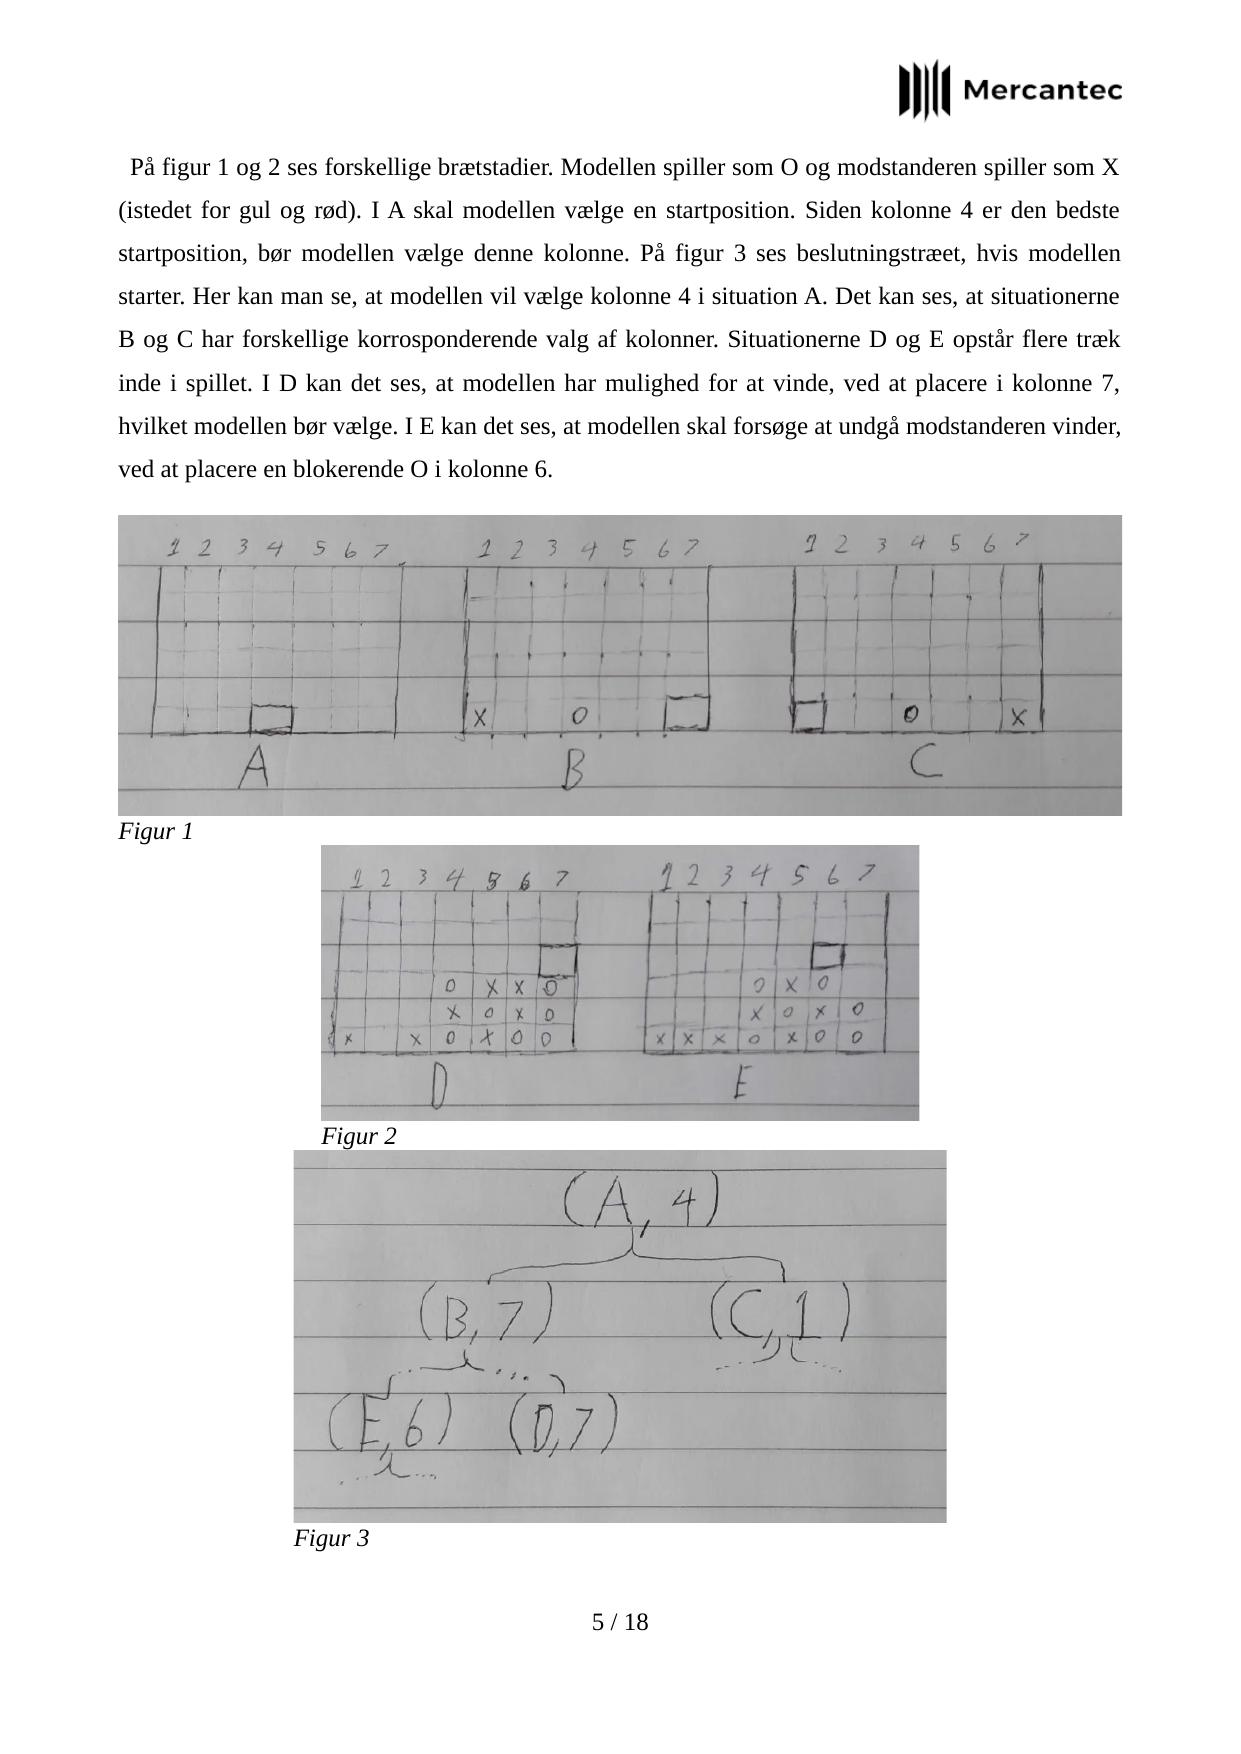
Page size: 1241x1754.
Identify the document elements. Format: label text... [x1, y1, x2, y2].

text På figur 1 og 2 ses forskellige brætstadier. Modellen spiller som O og modstanderen spiller som X (istedet for gul og rød). I A skal modellen vælge en startposition. Siden kolonne 4 er den bedste startposition, bør modellen vælge denne kolonne. På figur 3 ses beslutningstræet, hvis modellen starter. Her kan man se, at modellen vil vælge kolonne 4 i situation A. Det kan ses, at situationerne B og C har forskellige korrosponderende valg af kolonner. Situationerne D og E opstår flere træk inde i spillet. I D kan det ses, at modellen har mulighed for at vinde, ved at placere i kolonne 7, hvilket modellen bør vælge. I E kan det ses, at modellen skal forsøge at undgå modstanderen vinder, ved at placere en blokerende O i kolonne 6. [118, 152, 1122, 483]
picture [899, 59, 1123, 123]
text Figur 1 [118, 816, 1122, 845]
picture [321, 845, 920, 1121]
text Figur 3 [293, 1523, 947, 1552]
text Figur 2 [321, 1121, 919, 1150]
picture [118, 515, 1123, 816]
picture [293, 1150, 947, 1523]
